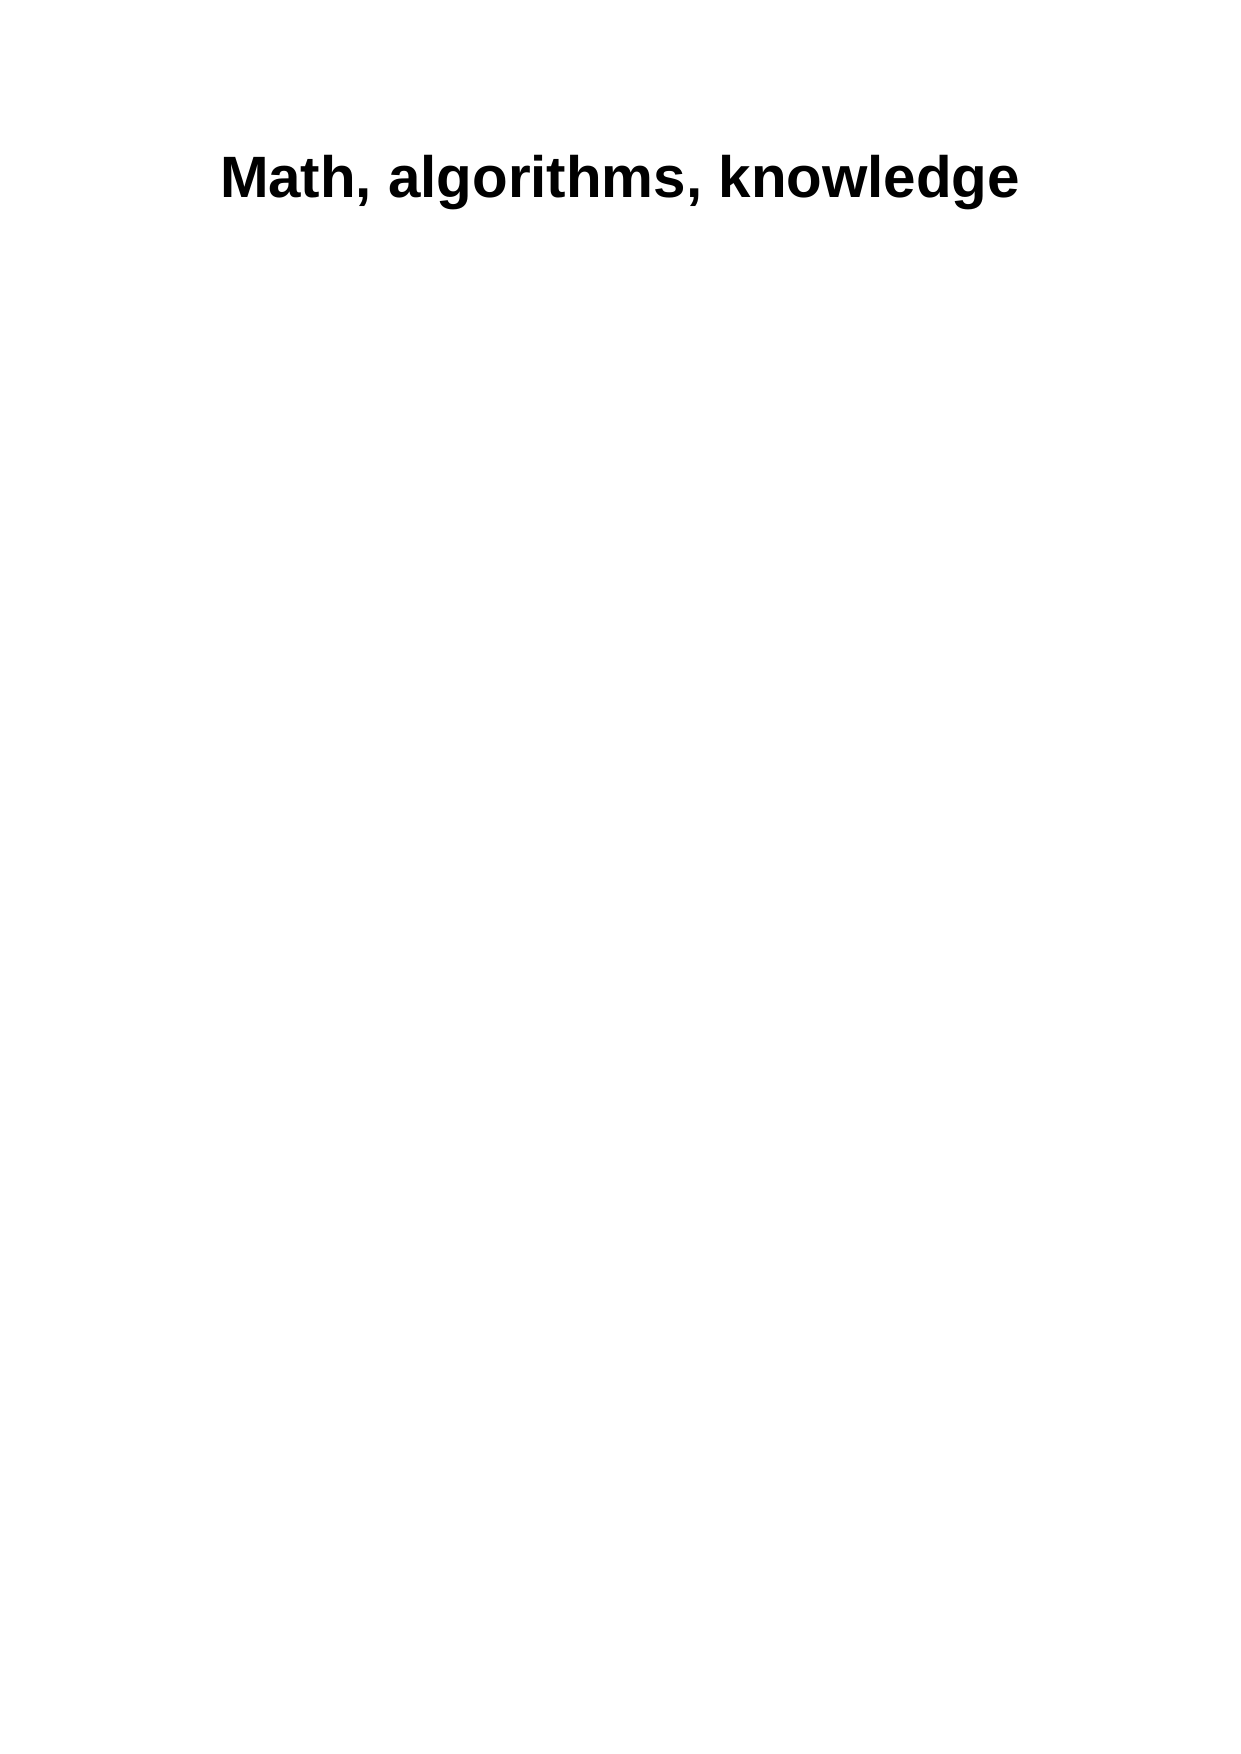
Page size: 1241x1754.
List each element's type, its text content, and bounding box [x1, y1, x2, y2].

title Math, algorithms, knowledge [118, 143, 1122, 210]
